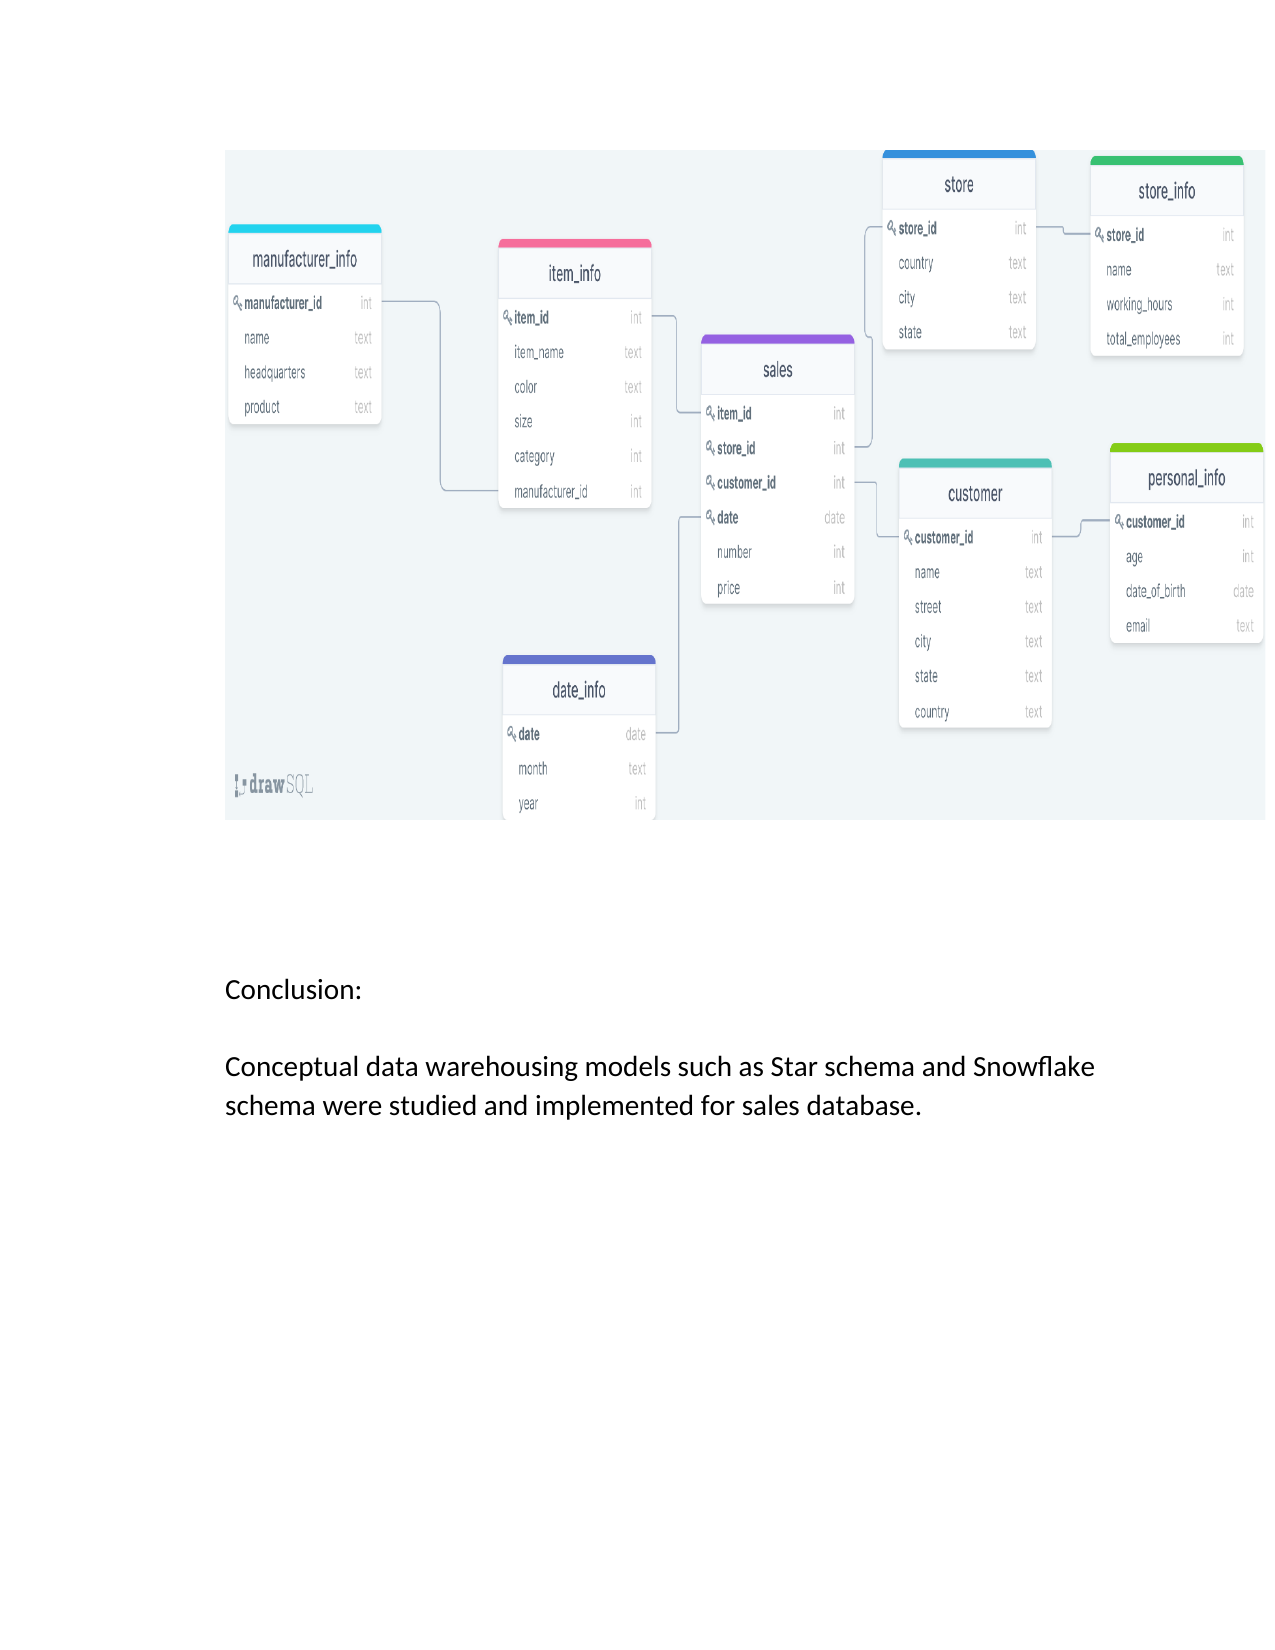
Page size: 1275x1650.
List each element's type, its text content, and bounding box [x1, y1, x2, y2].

picture [225, 150, 1266, 820]
list Conceptual data warehousing models such as Star schema and Snowflake schema were studied and implemented for sales database. [225, 1048, 1125, 1122]
list Conclusion: [225, 971, 1125, 1007]
